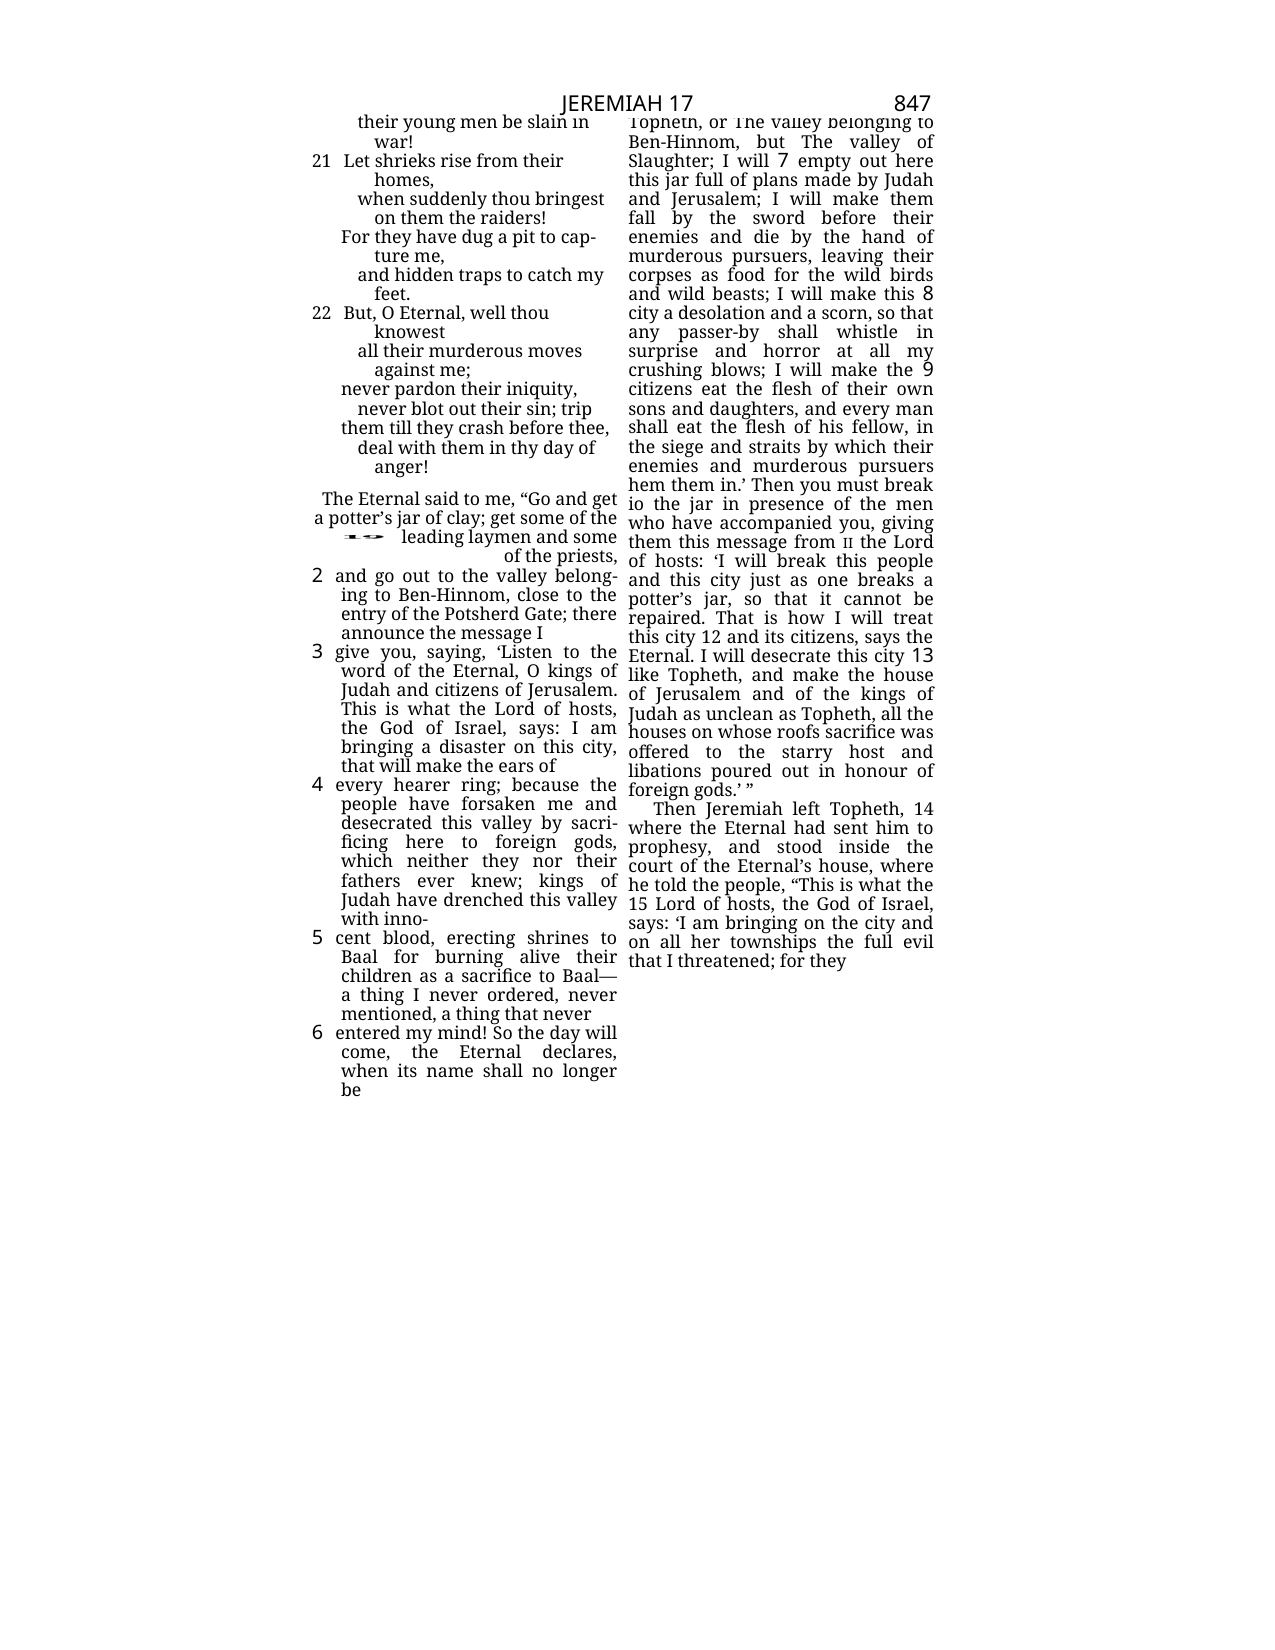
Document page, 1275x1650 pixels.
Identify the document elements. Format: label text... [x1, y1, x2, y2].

list But, O Eternal, well thou [312, 304, 617, 323]
list Let shrieks rise from their [312, 152, 617, 171]
text never blot out their sin; trip them till they crash before thee, [341, 400, 617, 439]
list and go out to the valley belong­ing to Ben-Hinnom, close to the entry of the Potsherd Gate; there announce the message I [312, 567, 617, 643]
list cent blood, erecting shrines to Baal for burning alive their children as a sacrifice to Baal— a thing I never ordered, never mentioned, a thing that never [312, 929, 617, 1024]
list entered my mind! So the day will come, the Eternal declares, when its name shall no longer be [312, 1024, 617, 1101]
text Then Jeremiah left Topheth, 14 where the Eternal had sent him to prophesy, and stood inside the court of the Eter­nal’s house, where he told the people, “This is what the 15 Lord of hosts, the God of Israel, says: ‘I am bringing on the city and on all her townships the full evil that I threatened; for they [628, 800, 934, 972]
text knowest [374, 323, 617, 342]
text deal with them in thy day of anger! [357, 439, 617, 478]
list every hearer ring; because the people have forsaken me and desecrated this valley by sacri­ficing here to foreign gods, which neither they nor their fathers ever knew; kings of Judah have drenched this valley with inno- [312, 776, 617, 929]
text For they have dug a pit to cap­ture me, [341, 228, 617, 266]
text all their murderous moves against me; [357, 342, 617, 381]
text and hidden traps to catch my feet. [357, 266, 617, 304]
text Topheth, or The valley be­longing to Ben-Hinnom, but The valley of Slaughter; I will 7 empty out here this jar full of plans made by Judah and Jerusa­lem; I will make them fall by the sword before their enemies and die by the hand of murderous pursuers, leaving their corpses as food for the wild birds and wild beasts; I will make this 8 city a desolation and a scorn, so that any passer-by shall whistle in surprise and horror at all my crushing blows; I will make the 9 citizens eat the flesh of their own sons and daughters, and every man shall eat the flesh of his fellow, in the siege and straits by which their enemies and murderous pursuers hem them in.’ Then you must break io the jar in presence of the men who have accompanied you, giving them this message from ii the Lord of hosts: ‘I will break this people and this city just as one breaks a potter’s jar, so that it cannot be repaired. That is how I will treat this city 12 and its citizens, says the Eter­nal. I will desecrate this city 13 like Topheth, and make the house of Jerusalem and of the kings of Judah as unclean as Topheth, all the houses on whose roofs sacrifice was offered to the starry host and libations poured out in honour of foreign gods.’ ” [628, 114, 934, 800]
text never pardon their iniquity, [341, 381, 617, 400]
list give you, saying, ‘Listen to the word of the Eternal, O kings of Judah and citizens of Jeru­salem. This is what the Lord of hosts, the God of Israel, says: I am bringing a disaster on this city, that will make the ears of [312, 643, 617, 776]
picture [344, 535, 384, 539]
text their young men be slain in war! [357, 114, 617, 152]
text homes, [374, 171, 617, 190]
text when suddenly thou bringest on them the raiders! [357, 190, 617, 228]
text The Eternal said to me, “Go and get a potter’s jar of clay; get some of the leading laymen and some of the priests, [312, 491, 617, 567]
